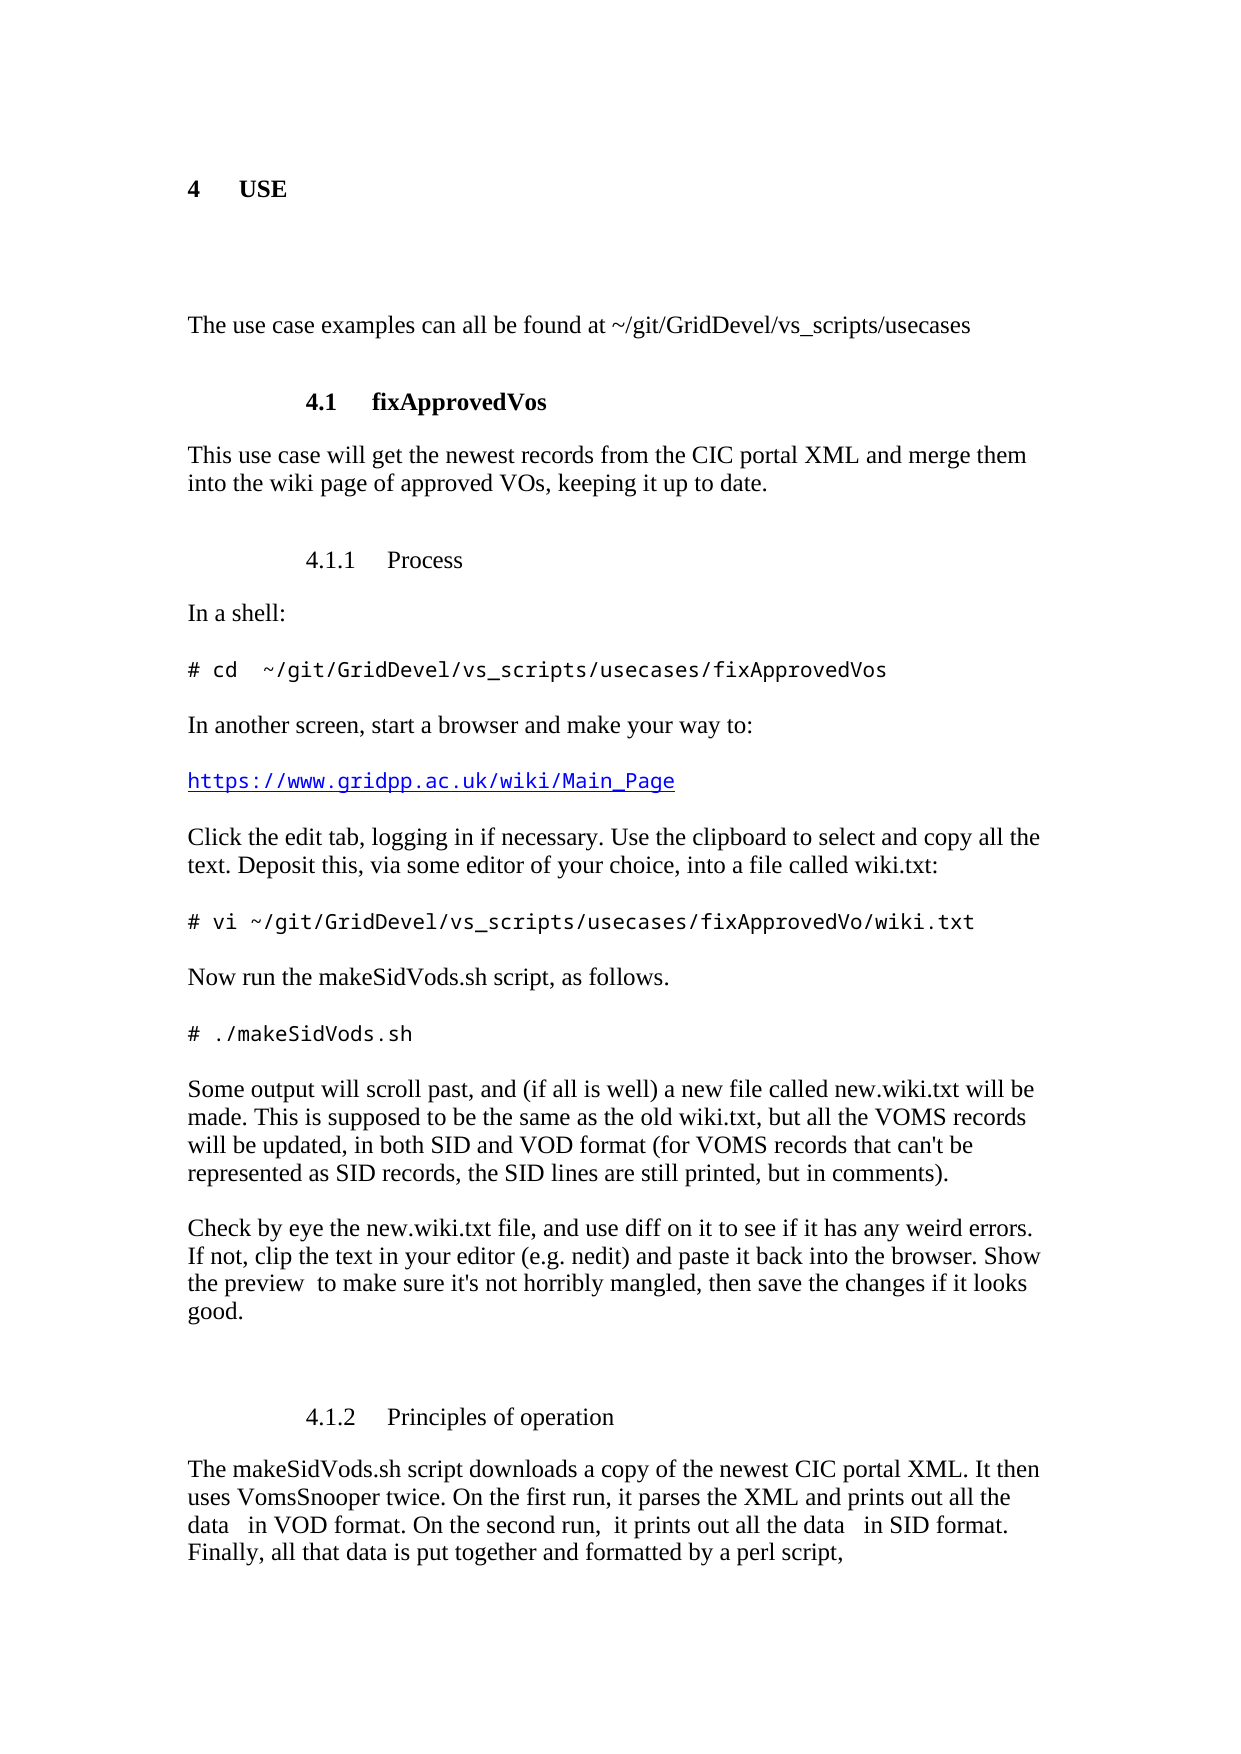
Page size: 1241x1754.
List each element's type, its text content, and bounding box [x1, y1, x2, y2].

text https://www.gridpp.ac.uk/wiki/Main_Page [187, 767, 1053, 795]
text Some output will scroll past, and (if all is well) a new file called new.wiki.txt will be made. This is supposed to be the same as the old wiki.txt, but all the VOMS records will be updated, in both SID and VOD format (for VOMS records that can't be represented as SID records, the SID lines are still printed, but in comments). [187, 1076, 1053, 1186]
subtitle USE [187, 175, 1053, 258]
text # cd ~/git/GridDevel/vs_scripts/usecases/fixApprovedVos [187, 655, 1053, 683]
subtitle Principles of operation [306, 1403, 934, 1430]
text In another screen, start a browser and make your way to: [187, 711, 1053, 739]
text # vi ~/git/GridDevel/vs_scripts/usecases/fixApprovedVo/wiki.txt [187, 907, 1053, 935]
text This use case will get the newest records from the CIC portal XML and merge them into the wiki page of approved VOs, keeping it up to date. [187, 441, 1053, 497]
subtitle fixApprovedVos [306, 388, 934, 416]
text Now run the makeSidVods.sh script, as follows. [187, 963, 1053, 991]
subtitle Process [306, 547, 934, 574]
text In a shell: [187, 599, 1053, 627]
text Click the edit tab, logging in if necessary. Use the clipboard to select and copy all the text. Deposit this, via some editor of your choice, into a file called wiki.txt: [187, 823, 1053, 878]
text The makeSidVods.sh script downloads a copy of the newest CIC portal XML. It then uses VomsSnooper twice. On the first run, it parses the XML and prints out all the data in VOD format. On the second run, it prints out all the data in SID format. Finally, all that data is put together and formatted by a perl script, [187, 1455, 1053, 1566]
text Check by eye the new.wiki.txt file, and use diff on it to see if it has any weird errors. If not, clip the text in your editor (e.g. nedit) and paste it back into the browser. Show the preview to make sure it's not horribly mangled, then save the changes if it looks good. [187, 1214, 1053, 1325]
text # ./makeSidVods.sh [187, 1019, 1053, 1047]
text The use case examples can all be found at ~/git/GridDevel/vs_scripts/usecases [187, 311, 1053, 338]
